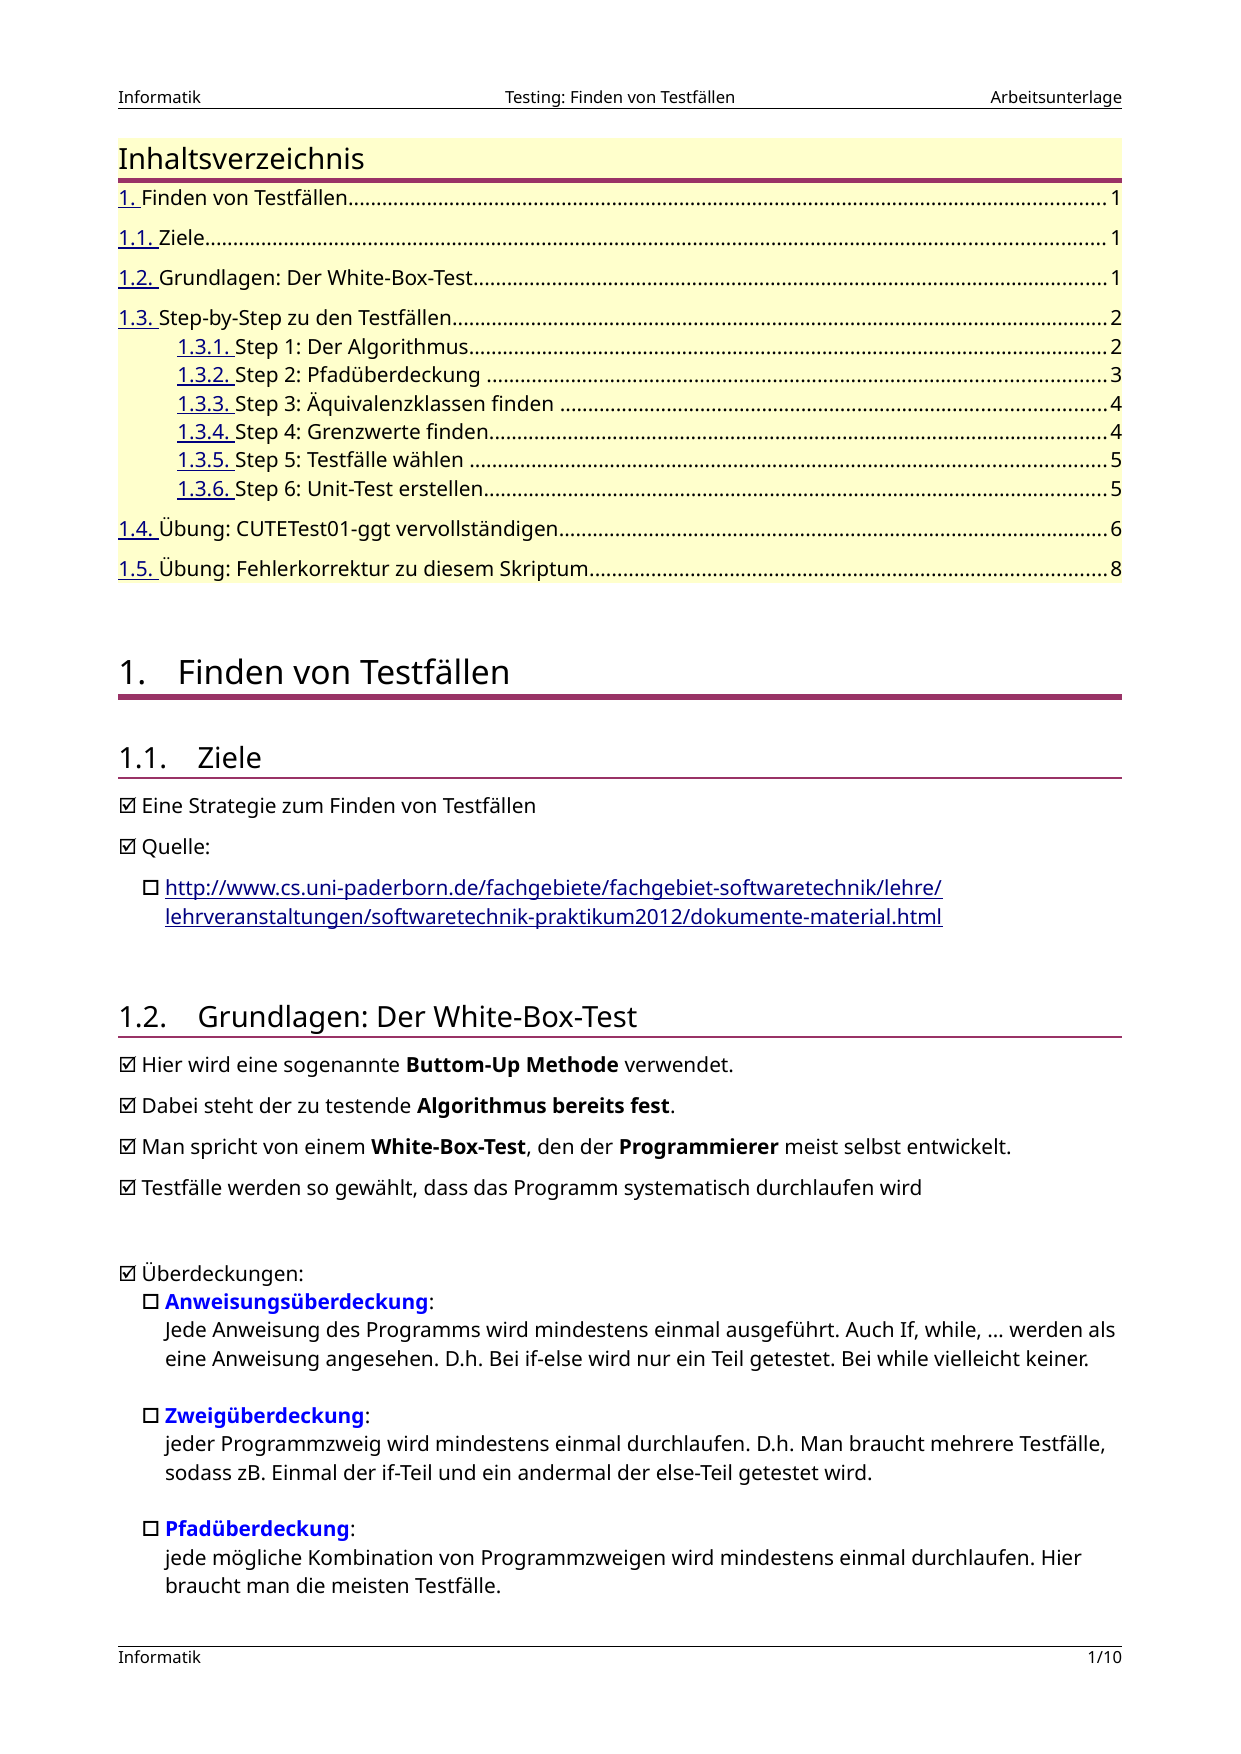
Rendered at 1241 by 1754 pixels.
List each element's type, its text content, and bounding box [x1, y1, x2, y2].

list Zweigüberdeckung: jeder Programmzweig wird mindestens einmal durchlaufen. D.h. Man braucht mehrere Testfälle, sodass zB. Einmal der if-Teil und ein andermal der else-Teil getestet wird. [141, 1401, 1122, 1514]
text 1.4. Übung: CUTETest01-ggt vervollständigen 6 [118, 514, 1122, 543]
subtitle Finden von Testfällen [118, 649, 1122, 694]
list Pfadüberdeckung: jede mögliche Kombination von Programmzweigen wird mindestens einmal durchlaufen. Hier braucht man die meisten Testfälle. [141, 1514, 1122, 1600]
text 1.3.1. Step 1: Der Algorithmus 2 [177, 332, 1122, 360]
list Anweisungsüberdeckung: Jede Anweisung des Programms wird mindestens einmal ausgeführt. Auch If, while, … werden als eine Anweisung angesehen. D.h. Bei if-else wird nur ein Teil getestet. Bei while vielleicht keiner. [141, 1287, 1122, 1401]
list Überdeckungen: [118, 1259, 1122, 1287]
text 1.3.6. Step 6: Unit-Test erstellen 5 [177, 474, 1122, 502]
list Testfälle werden so gewählt, dass das Programm systematisch durchlaufen wird [118, 1173, 1122, 1230]
list Eine Strategie zum Finden von Testfällen [118, 792, 1122, 820]
text 1.3.3. Step 3: Äquivalenzklassen finden 4 [177, 389, 1122, 417]
text 1.5. Übung: Fehlerkorrektur zu diesem Skriptum 8 [118, 554, 1122, 583]
text 1.1. Ziele 1 [118, 223, 1122, 251]
subtitle Grundlagen: Der White-Box-Test [118, 996, 1122, 1036]
list Hier wird eine sogenannte Buttom-Up Methode verwendet. [118, 1051, 1122, 1079]
subtitle Ziele [118, 737, 1122, 777]
text 1.3.5. Step 5: Testfälle wählen 5 [177, 446, 1122, 474]
text 1.3.2. Step 2: Pfadüberdeckung 3 [177, 360, 1122, 389]
text 1.3. Step-by-Step zu den Testfällen 2 [118, 303, 1122, 332]
list http://www.cs.uni-paderborn.de/fachgebiete/fachgebiet-softwaretechnik/lehre/lehrveranstaltungen/softwaretechnik-praktikum2012/dokumente-material.html [141, 873, 1122, 959]
text 1. Finden von Testfällen 1 [118, 183, 1122, 211]
list Dabei steht der zu testende Algorithmus bereits fest. [118, 1091, 1122, 1120]
subtitle Inhaltsverzeichnis [118, 138, 1122, 178]
text 1.2. Grundlagen: Der White-Box-Test 1 [118, 263, 1122, 292]
list Man spricht von einem White-Box-Test, den der Programmierer meist selbst entwickelt. [118, 1132, 1122, 1161]
list Quelle: [118, 832, 1122, 861]
text 1.3.4. Step 4: Grenzwerte finden 4 [177, 417, 1122, 446]
